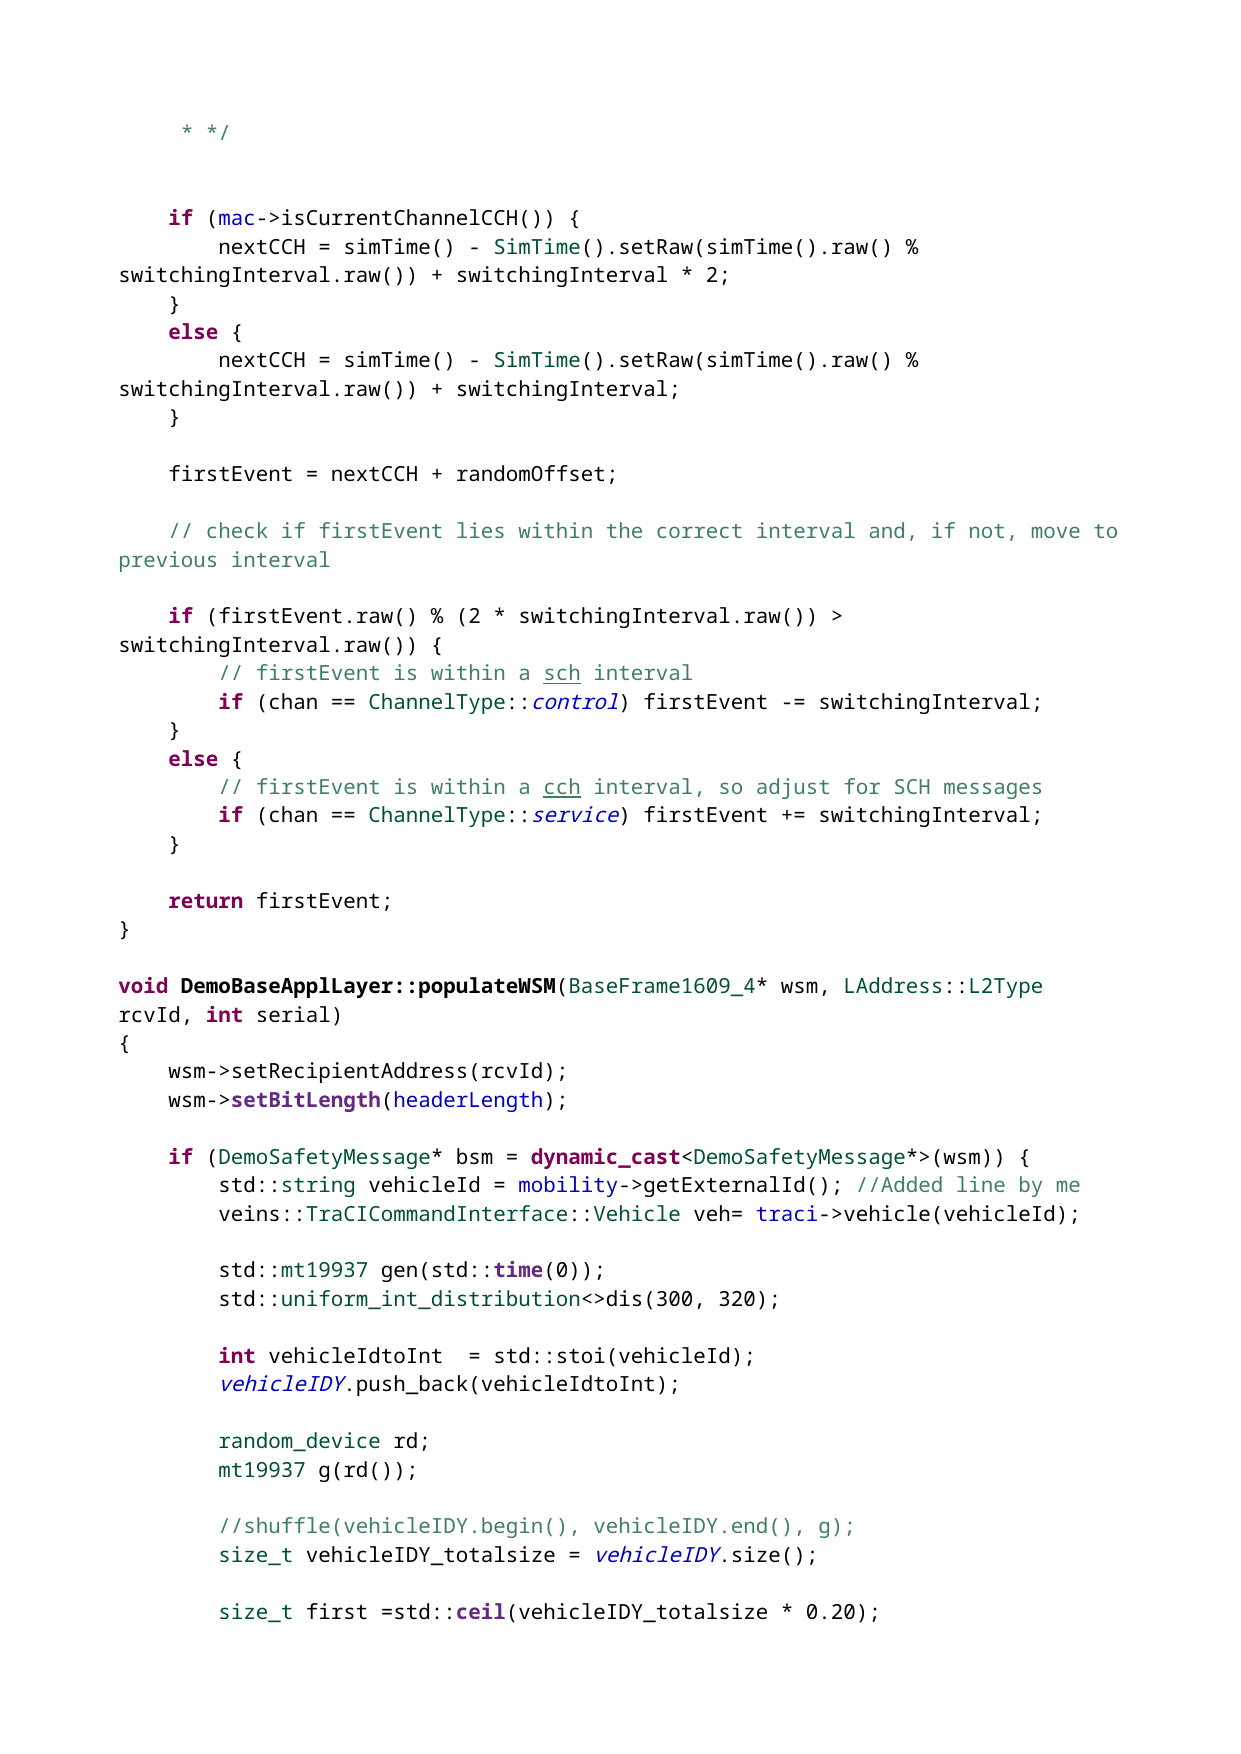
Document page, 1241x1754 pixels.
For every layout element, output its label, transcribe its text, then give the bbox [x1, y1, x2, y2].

text random_device rd; [118, 1426, 1122, 1455]
text void DemoBaseApplLayer::populateWSM(BaseFrame1609_4* wsm, LAddress::L2Type rcvId, int serial) [118, 971, 1122, 1028]
text } [118, 829, 1122, 857]
text { [118, 1028, 1122, 1057]
text //shuffle(vehicleIDY.begin(), vehicleIDY.end(), g); [118, 1512, 1122, 1540]
text // firstEvent is within a sch interval [118, 658, 1122, 687]
text } [118, 715, 1122, 744]
text size_t first =std::ceil(vehicleIDY_totalsize * 0.20); [118, 1597, 1122, 1625]
text size_t vehicleIDY_totalsize = vehicleIDY.size(); [118, 1540, 1122, 1568]
text int vehicleIdtoInt = std::stoi(vehicleId); [118, 1341, 1122, 1369]
text nextCCH = simTime() - SimTime().setRaw(simTime().raw() % switchingInterval.raw()) + switchingInterval; [118, 346, 1122, 402]
text // check if firstEvent lies within the correct interval and, if not, move to previous interval [118, 516, 1122, 573]
text else { [118, 317, 1122, 346]
text std::mt19937 gen(std::time(0)); [118, 1256, 1122, 1284]
text nextCCH = simTime() - SimTime().setRaw(simTime().raw() % switchingInterval.raw()) + switchingInterval * 2; [118, 232, 1122, 289]
text std::uniform_int_distribution<>dis(300, 320); [118, 1284, 1122, 1312]
text if (chan == ChannelType::service) firstEvent += switchingInterval; [118, 801, 1122, 829]
text veins::TraCICommandInterface::Vehicle veh= traci->vehicle(vehicleId); [118, 1199, 1122, 1227]
text vehicleIDY.push_back(vehicleIdtoInt); [118, 1369, 1122, 1398]
text if (mac->isCurrentChannelCCH()) { [118, 203, 1122, 232]
text // firstEvent is within a cch interval, so adjust for SCH messages [118, 772, 1122, 801]
text else { [118, 744, 1122, 772]
text } [118, 289, 1122, 317]
text std::string vehicleId = mobility->getExternalId(); //Added line by me [118, 1170, 1122, 1199]
text return firstEvent; [118, 886, 1122, 914]
text if (firstEvent.raw() % (2 * switchingInterval.raw()) > switchingInterval.raw()) { [118, 602, 1122, 658]
text firstEvent = nextCCH + randomOffset; [118, 459, 1122, 488]
text if (DemoSafetyMessage* bsm = dynamic_cast<DemoSafetyMessage*>(wsm)) { [118, 1142, 1122, 1170]
text * */ [118, 118, 1122, 147]
text wsm->setBitLength(headerLength); [118, 1085, 1122, 1113]
text } [118, 914, 1122, 943]
text mt19937 g(rd()); [118, 1455, 1122, 1483]
text wsm->setRecipientAddress(rcvId); [118, 1057, 1122, 1085]
text if (chan == ChannelType::control) firstEvent -= switchingInterval; [118, 687, 1122, 715]
text } [118, 402, 1122, 431]
